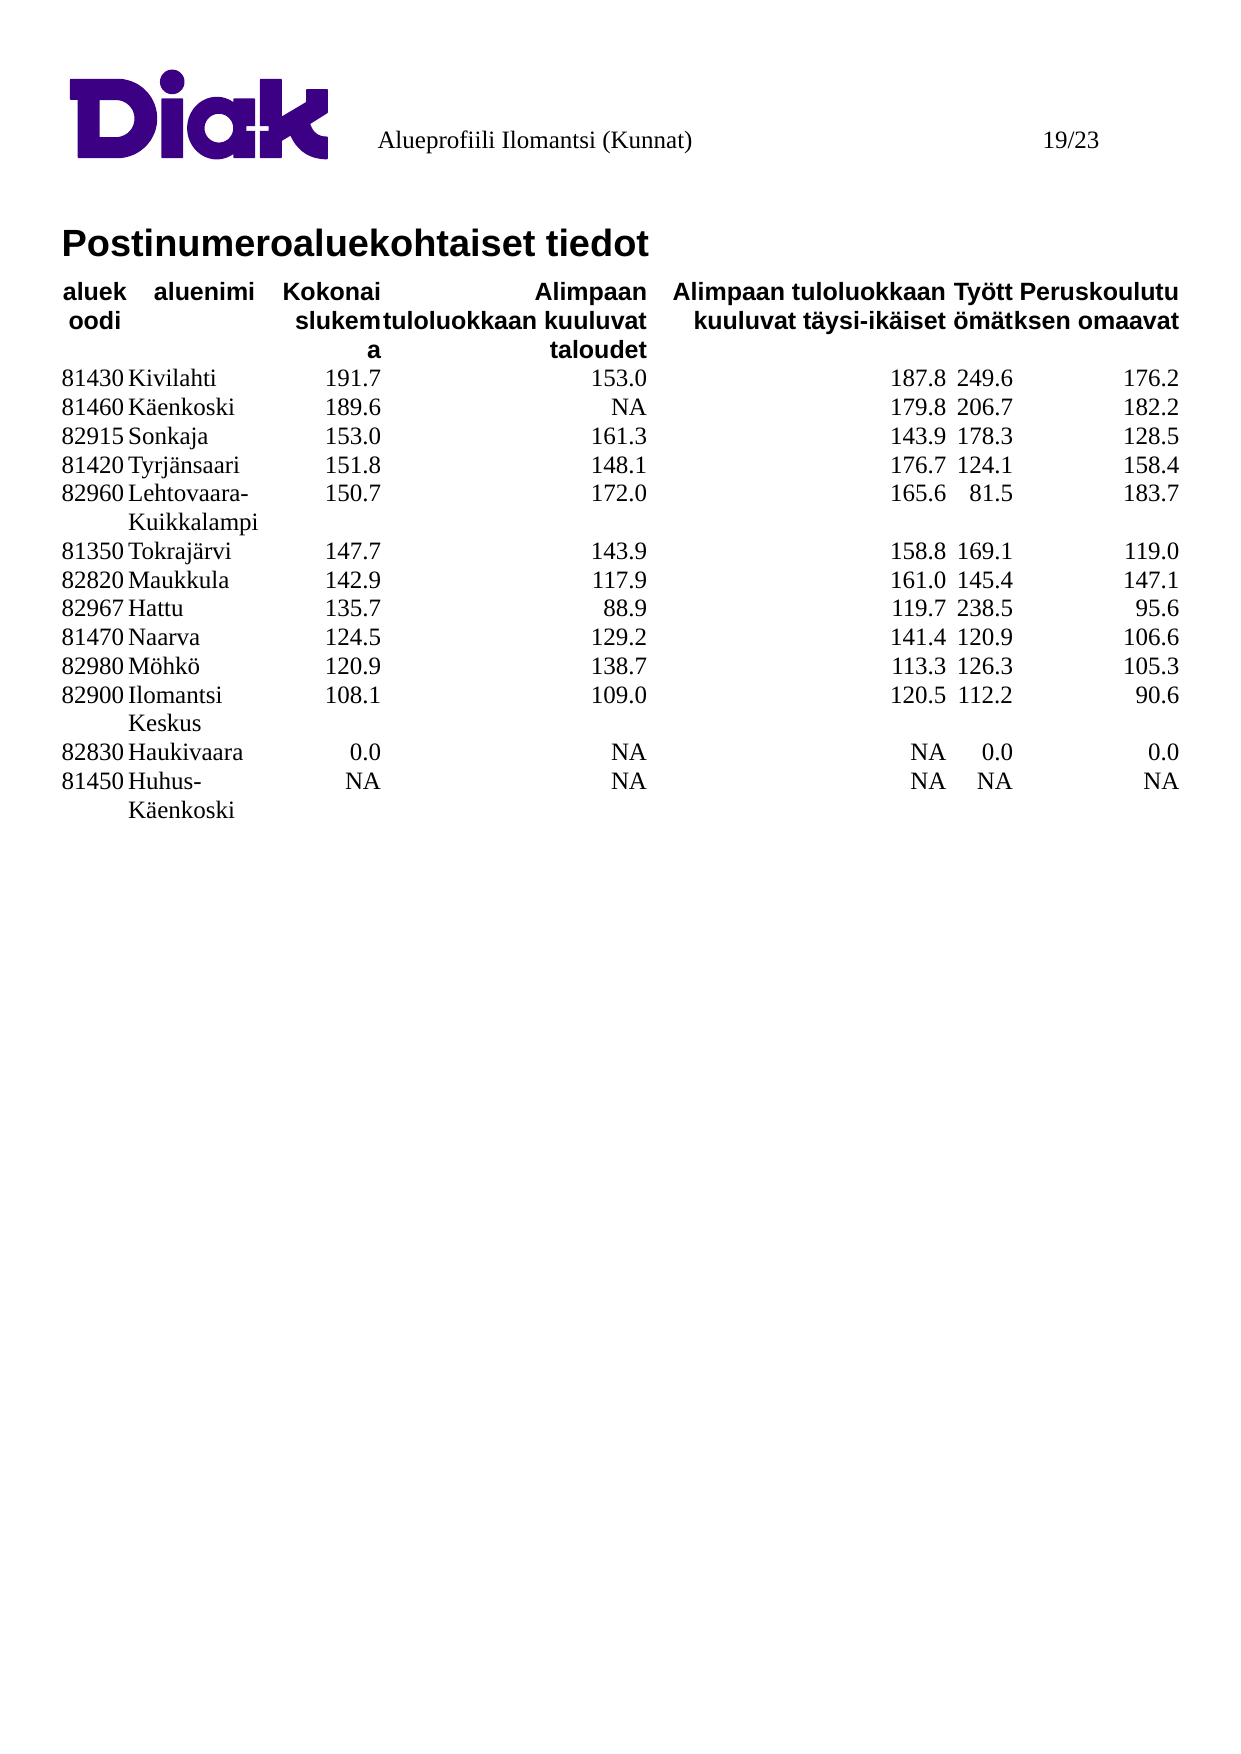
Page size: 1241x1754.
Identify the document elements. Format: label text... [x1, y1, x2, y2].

table_cell 117.9 [381, 565, 647, 593]
table_cell 176.7 [647, 450, 946, 478]
table_cell 0.0 [1013, 737, 1179, 766]
table_cell Möhkö [128, 651, 281, 680]
table_cell 238.5 [946, 594, 1013, 622]
table_cell NA [381, 766, 647, 823]
table_cell 120.5 [647, 680, 946, 737]
table_cell Huhus-Käenkoski [128, 766, 281, 823]
table_cell 183.7 [1013, 479, 1179, 536]
table_cell 81460 [61, 392, 128, 421]
table_header Peruskoulutuksen omaavat [1013, 277, 1179, 363]
table_cell 81420 [61, 450, 128, 478]
table_cell NA [946, 766, 1013, 823]
table_cell 189.6 [281, 392, 381, 421]
table_header aluekoodi [61, 277, 128, 363]
table_cell 82830 [61, 737, 128, 766]
table_cell 95.6 [1013, 594, 1179, 622]
table_cell Tokrajärvi [128, 536, 281, 565]
table_cell Käenkoski [128, 392, 281, 421]
table_cell NA [381, 392, 647, 421]
table_cell 82967 [61, 594, 128, 622]
table_cell 0.0 [281, 737, 381, 766]
table_cell 158.4 [1013, 450, 1179, 478]
table_cell 161.0 [647, 565, 946, 593]
table_cell Ilomantsi Keskus [128, 680, 281, 737]
table_cell 82960 [61, 479, 128, 536]
table_cell 81450 [61, 766, 128, 823]
table_cell Hattu [128, 594, 281, 622]
table_cell 179.8 [647, 392, 946, 421]
table_cell 191.7 [281, 364, 381, 392]
table_cell 120.9 [281, 651, 381, 680]
table_header Kokonaislukema [281, 277, 381, 363]
table_cell 172.0 [381, 479, 647, 536]
table_cell 147.7 [281, 536, 381, 565]
table_cell 148.1 [381, 450, 647, 478]
table_cell 106.6 [1013, 622, 1179, 651]
table_cell 135.7 [281, 594, 381, 622]
table_cell 90.6 [1013, 680, 1179, 737]
table_cell 81470 [61, 622, 128, 651]
table_cell 147.1 [1013, 565, 1179, 593]
table_cell 81350 [61, 536, 128, 565]
table_cell 187.8 [647, 364, 946, 392]
table_cell 249.6 [946, 364, 1013, 392]
table_cell 142.9 [281, 565, 381, 593]
table_cell Sonkaja [128, 421, 281, 450]
table_cell Kivilahti [128, 364, 281, 392]
table_cell 150.7 [281, 479, 381, 536]
table_cell 113.3 [647, 651, 946, 680]
table_cell 151.8 [281, 450, 381, 478]
table_cell 178.3 [946, 421, 1013, 450]
table_cell NA [647, 737, 946, 766]
table_cell NA [281, 766, 381, 823]
table_cell 141.4 [647, 622, 946, 651]
table_cell Haukivaara [128, 737, 281, 766]
table_cell Lehtovaara-Kuikkalampi [128, 479, 281, 536]
table_cell 0.0 [946, 737, 1013, 766]
table_cell 82900 [61, 680, 128, 737]
table_cell 109.0 [381, 680, 647, 737]
table_cell 81.5 [946, 479, 1013, 536]
table_cell 124.1 [946, 450, 1013, 478]
table_cell 128.5 [1013, 421, 1179, 450]
table_cell 206.7 [946, 392, 1013, 421]
table_cell 176.2 [1013, 364, 1179, 392]
table_cell NA [647, 766, 946, 823]
table_cell 129.2 [381, 622, 647, 651]
table_cell Naarva [128, 622, 281, 651]
table_cell 143.9 [647, 421, 946, 450]
table_cell 105.3 [1013, 651, 1179, 680]
table_cell 145.4 [946, 565, 1013, 593]
table_cell 82980 [61, 651, 128, 680]
table_cell 108.1 [281, 680, 381, 737]
table_cell 112.2 [946, 680, 1013, 737]
table_cell 143.9 [381, 536, 647, 565]
table_cell 81430 [61, 364, 128, 392]
table_cell 158.8 [647, 536, 946, 565]
table_cell 126.3 [946, 651, 1013, 680]
table_cell 153.0 [381, 364, 647, 392]
table_cell 120.9 [946, 622, 1013, 651]
table_cell 82820 [61, 565, 128, 593]
table_cell 182.2 [1013, 392, 1179, 421]
subtitle Postinumeroaluekohtaiset tiedot [61, 221, 1179, 265]
table_cell 138.7 [381, 651, 647, 680]
table_cell 165.6 [647, 479, 946, 536]
table_header Työttömät [946, 277, 1013, 363]
table_cell NA [1013, 766, 1179, 823]
table_cell NA [381, 737, 647, 766]
table_header Alimpaan tuloluokkaan kuuluvat taloudet [381, 277, 647, 363]
table_cell 161.3 [381, 421, 647, 450]
table_cell 124.5 [281, 622, 381, 651]
table_cell 153.0 [281, 421, 381, 450]
table_header Alimpaan tuloluokkaan kuuluvat täysi-ikäiset [647, 277, 946, 363]
table_cell Tyrjänsaari [128, 450, 281, 478]
table_cell 88.9 [381, 594, 647, 622]
table_cell Maukkula [128, 565, 281, 593]
table_cell 119.7 [647, 594, 946, 622]
table_cell 82915 [61, 421, 128, 450]
table_cell 119.0 [1013, 536, 1179, 565]
table_cell 169.1 [946, 536, 1013, 565]
table_header aluenimi [128, 277, 281, 363]
